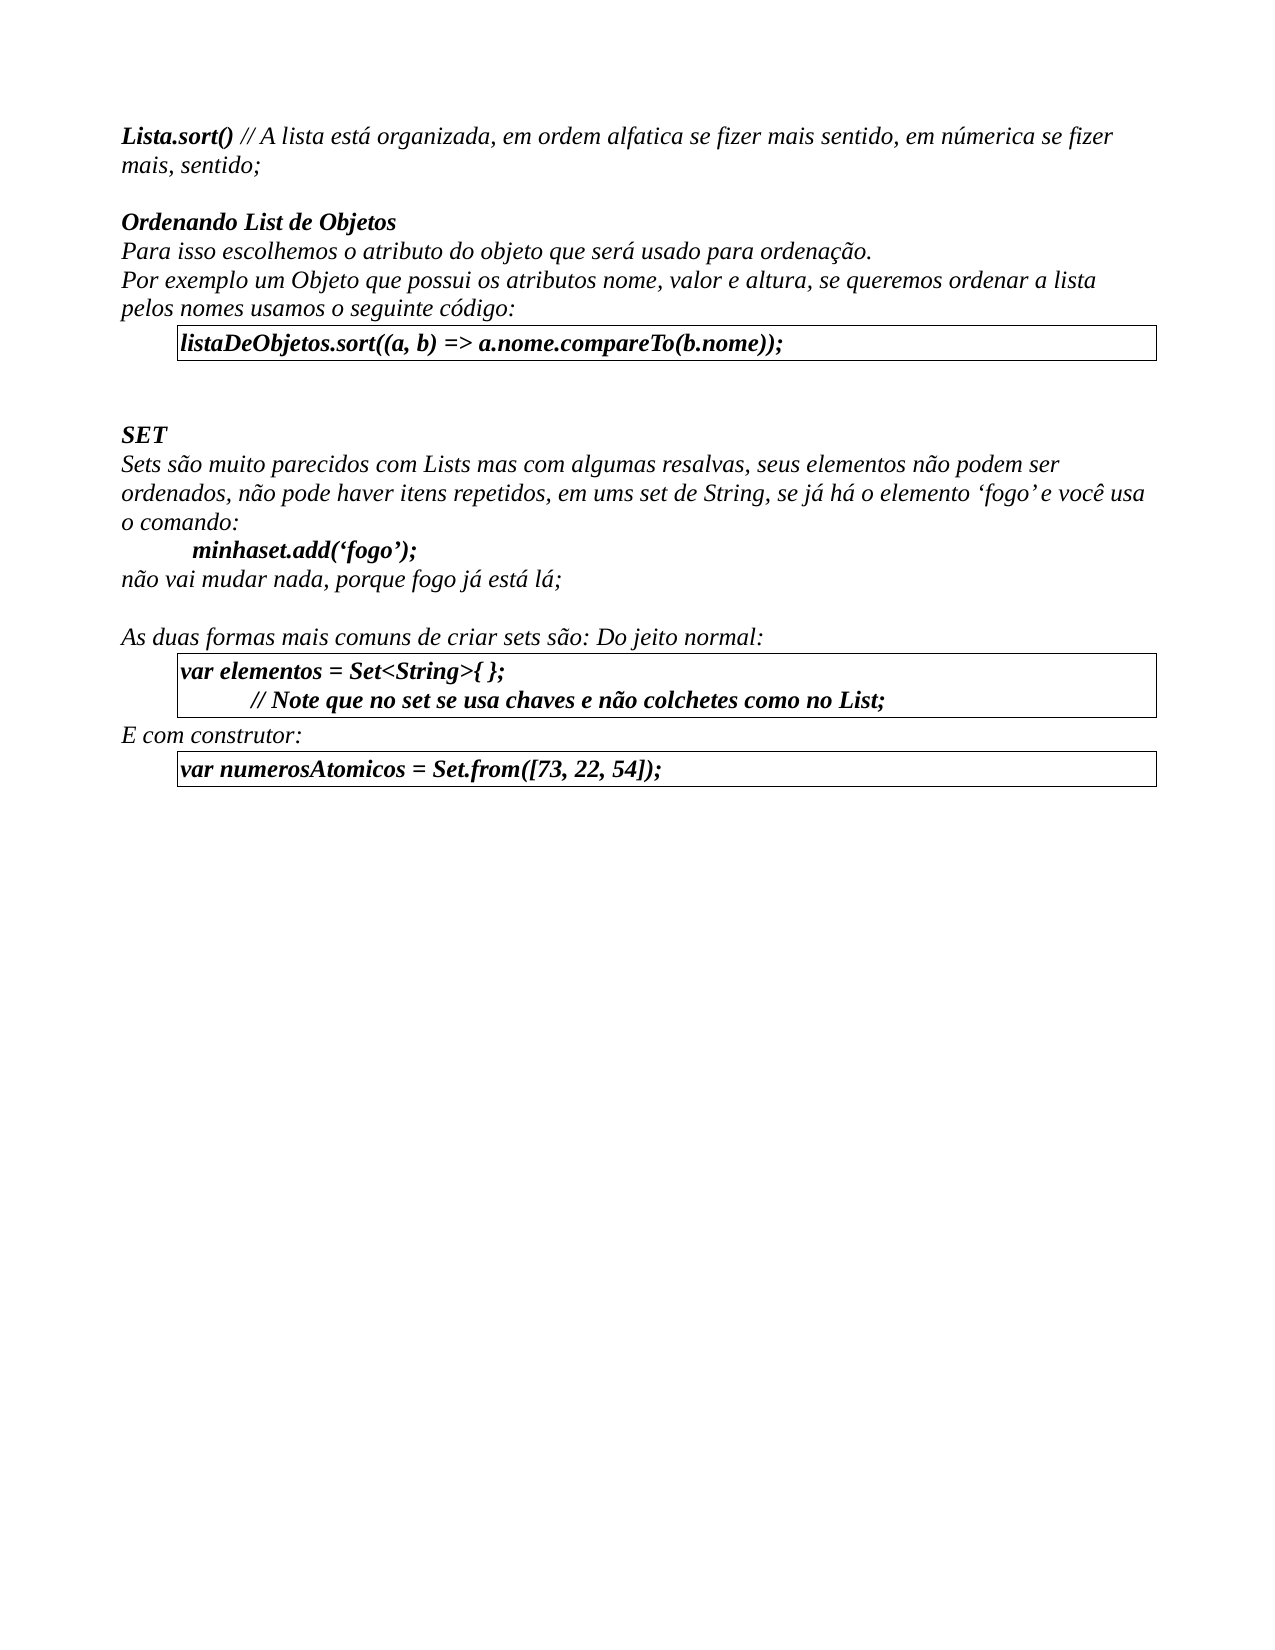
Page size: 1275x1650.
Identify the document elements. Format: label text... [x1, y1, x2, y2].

text Por exemplo um Objeto que possui os atributos nome, valor e altura, se queremos ordenar a lista pelos nomes usamos o seguinte código: [118, 265, 1157, 325]
text E com construtor: [118, 717, 1157, 751]
text As duas formas mais comuns de criar sets são: Do jeito normal: [118, 622, 1157, 653]
text var numerosAtomicos = Set.from([73, 22, 54]); [178, 752, 1156, 786]
text não vai mudar nada, porque fogo já está lá; [118, 564, 1157, 593]
text Sets são muito parecidos com Lists mas com algumas resalvas, seus elementos não podem ser ordenados, não pode haver itens repetidos, em ums set de String, se já há o elemento ‘fogo’ e você usa o comando: [118, 449, 1157, 535]
text minhaset.add(‘fogo’); [118, 535, 1157, 564]
text Ordenando List de Objetos [118, 207, 1157, 236]
text Para isso escolhemos o atributo do objeto que será usado para ordenação. [118, 236, 1157, 265]
text listaDeObjetos.sort((a, b) => a.nome.compareTo(b.nome)); [178, 326, 1156, 360]
text var elementos = Set<String>{ }; [178, 654, 1156, 682]
text Lista.sort() // A lista está organizada, em ordem alfatica se fizer mais sentido, em númerica se fizer mais, sentido; [118, 118, 1157, 178]
text SET [118, 420, 1157, 449]
text // Note que no set se usa chaves e não colchetes como no List; [178, 682, 1156, 717]
